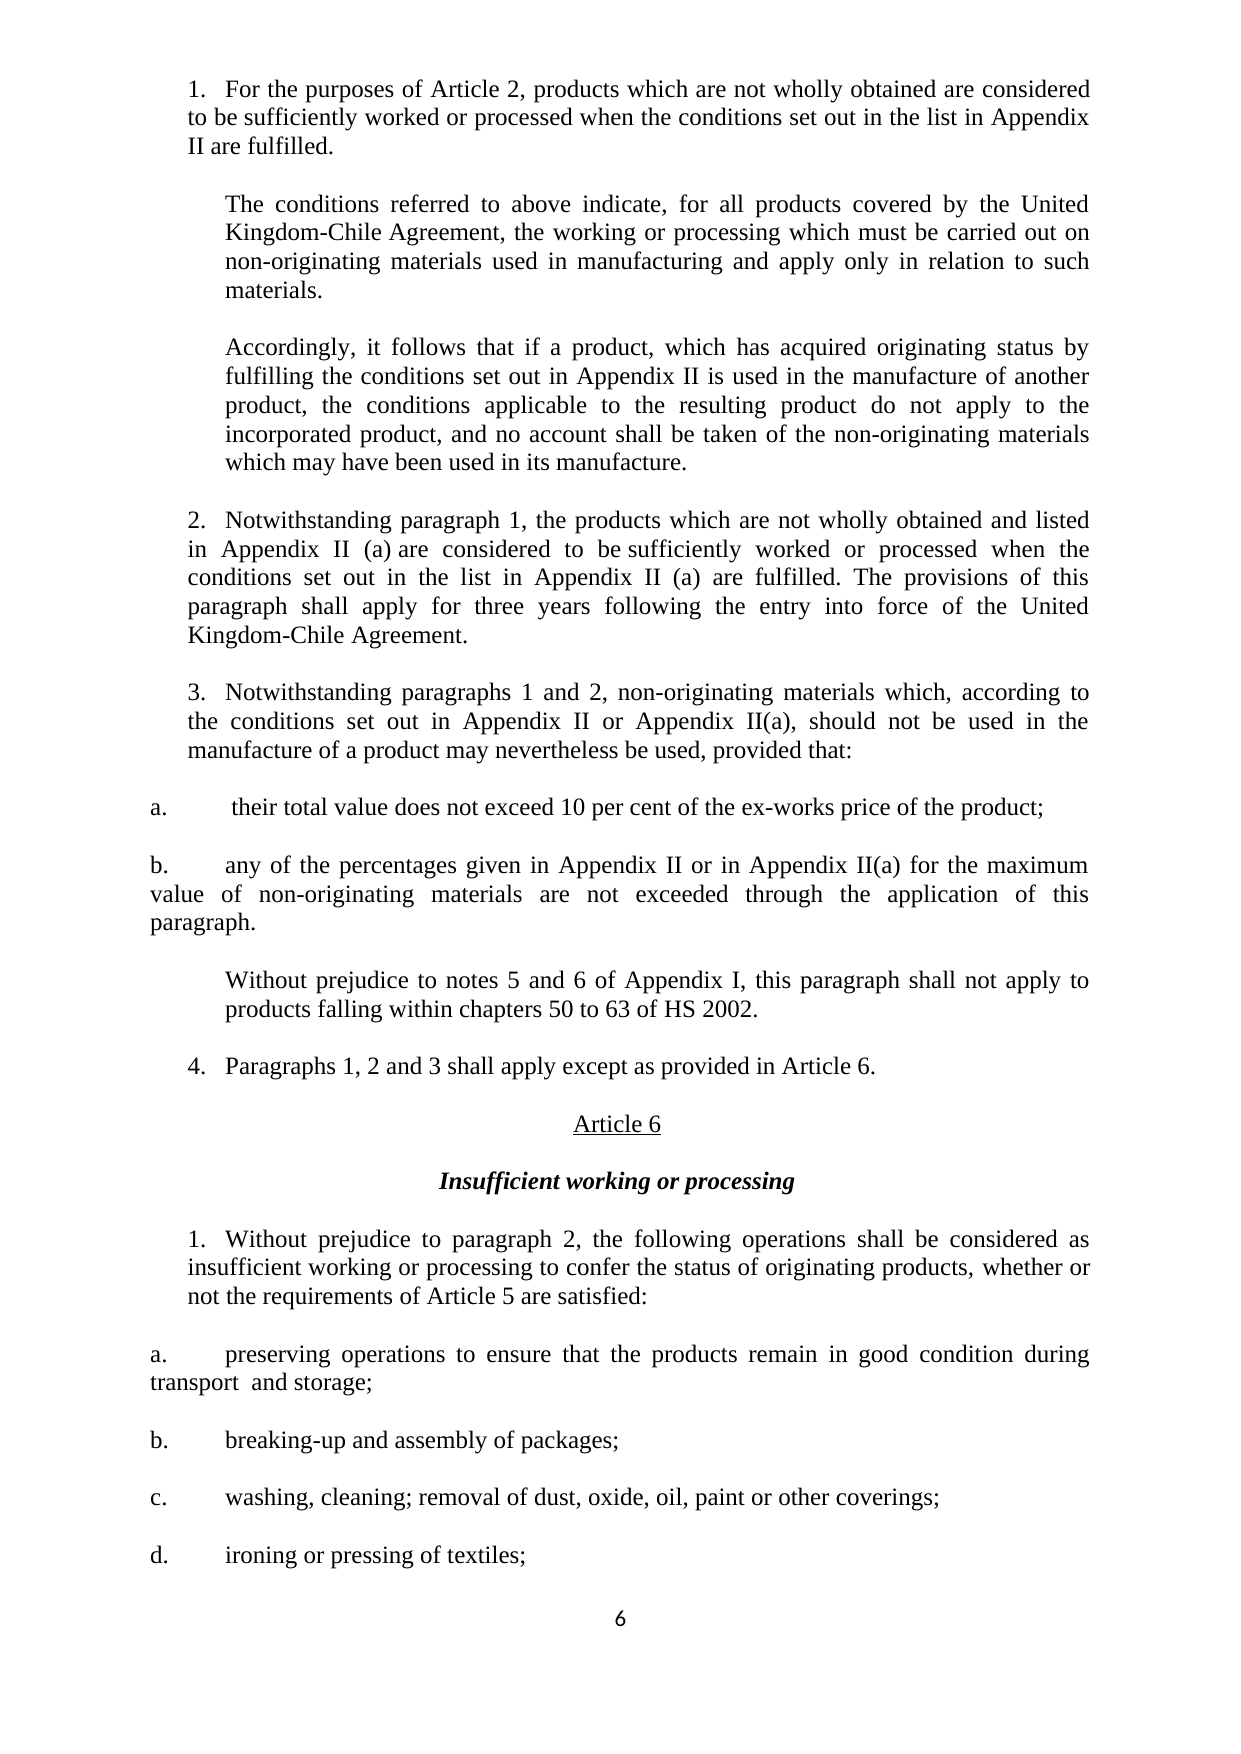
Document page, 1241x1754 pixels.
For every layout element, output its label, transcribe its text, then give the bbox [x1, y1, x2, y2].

list their total value does not exceed 10 per cent of the ex-works price of the product; [150, 792, 1090, 821]
list For the purposes of Article 2, products which are not wholly obtained are considered to be sufficiently worked or processed when the conditions set out in the list in Appendix II are fulfilled. [187, 74, 1090, 160]
text Without prejudice to notes 5 and 6 of Appendix I, this paragraph shall not apply to products falling within chapters 50 to 63 of HS 2002. [225, 965, 1090, 1022]
list preserving operations to ensure that the products remain in good condition during transport and storage; [150, 1339, 1090, 1396]
text Accordingly, it follows that if a product, which has acquired originating status by fulfilling the conditions set out in Appendix II is used in the manufacture of another product, the conditions applicable to the resulting product do not apply to the incorporated product, and no account shall be taken of the non-originating materials which may have been used in its manufacture. [225, 332, 1090, 476]
list washing, cleaning; removal of dust, oxide, oil, paint or other coverings; [150, 1482, 1090, 1511]
list Notwithstanding paragraphs 1 and 2, non-originating materials which, according to the conditions set out in Appendix II or Appendix II(a), should not be used in the manufacture of a product may nevertheless be used, provided that: [187, 677, 1090, 764]
text Insufficient working or processing [150, 1166, 1090, 1195]
list any of the percentages given in Appendix II or in Appendix II(a) for the maximum value of non-originating materials are not exceeded through the application of this paragraph. [150, 850, 1090, 936]
text Article 6 [150, 1109, 1090, 1137]
list ironing or pressing of textiles; [150, 1540, 1090, 1569]
text The conditions referred to above indicate, for all products covered by the United Kingdom-Chile Agreement, the working or processing which must be carried out on non-originating materials used in manufacturing and apply only in relation to such materials. [225, 189, 1090, 304]
list Paragraphs 1, 2 and 3 shall apply except as provided in Article 6. [187, 1051, 1090, 1080]
list breaking-up and assembly of packages; [150, 1425, 1090, 1454]
list Without prejudice to paragraph 2, the following operations shall be considered as insufficient working or processing to confer the status of originating products, whether or not the requirements of Article 5 are satisfied: [187, 1224, 1090, 1310]
list Notwithstanding paragraph 1, the products which are not wholly obtained and listed in Appendix II (a) are considered to be sufficiently worked or processed when the conditions set out in the list in Appendix II (a) are fulfilled. The provisions of this paragraph shall apply for three years following the entry into force of the United Kingdom-Chile Agreement. [187, 505, 1090, 649]
